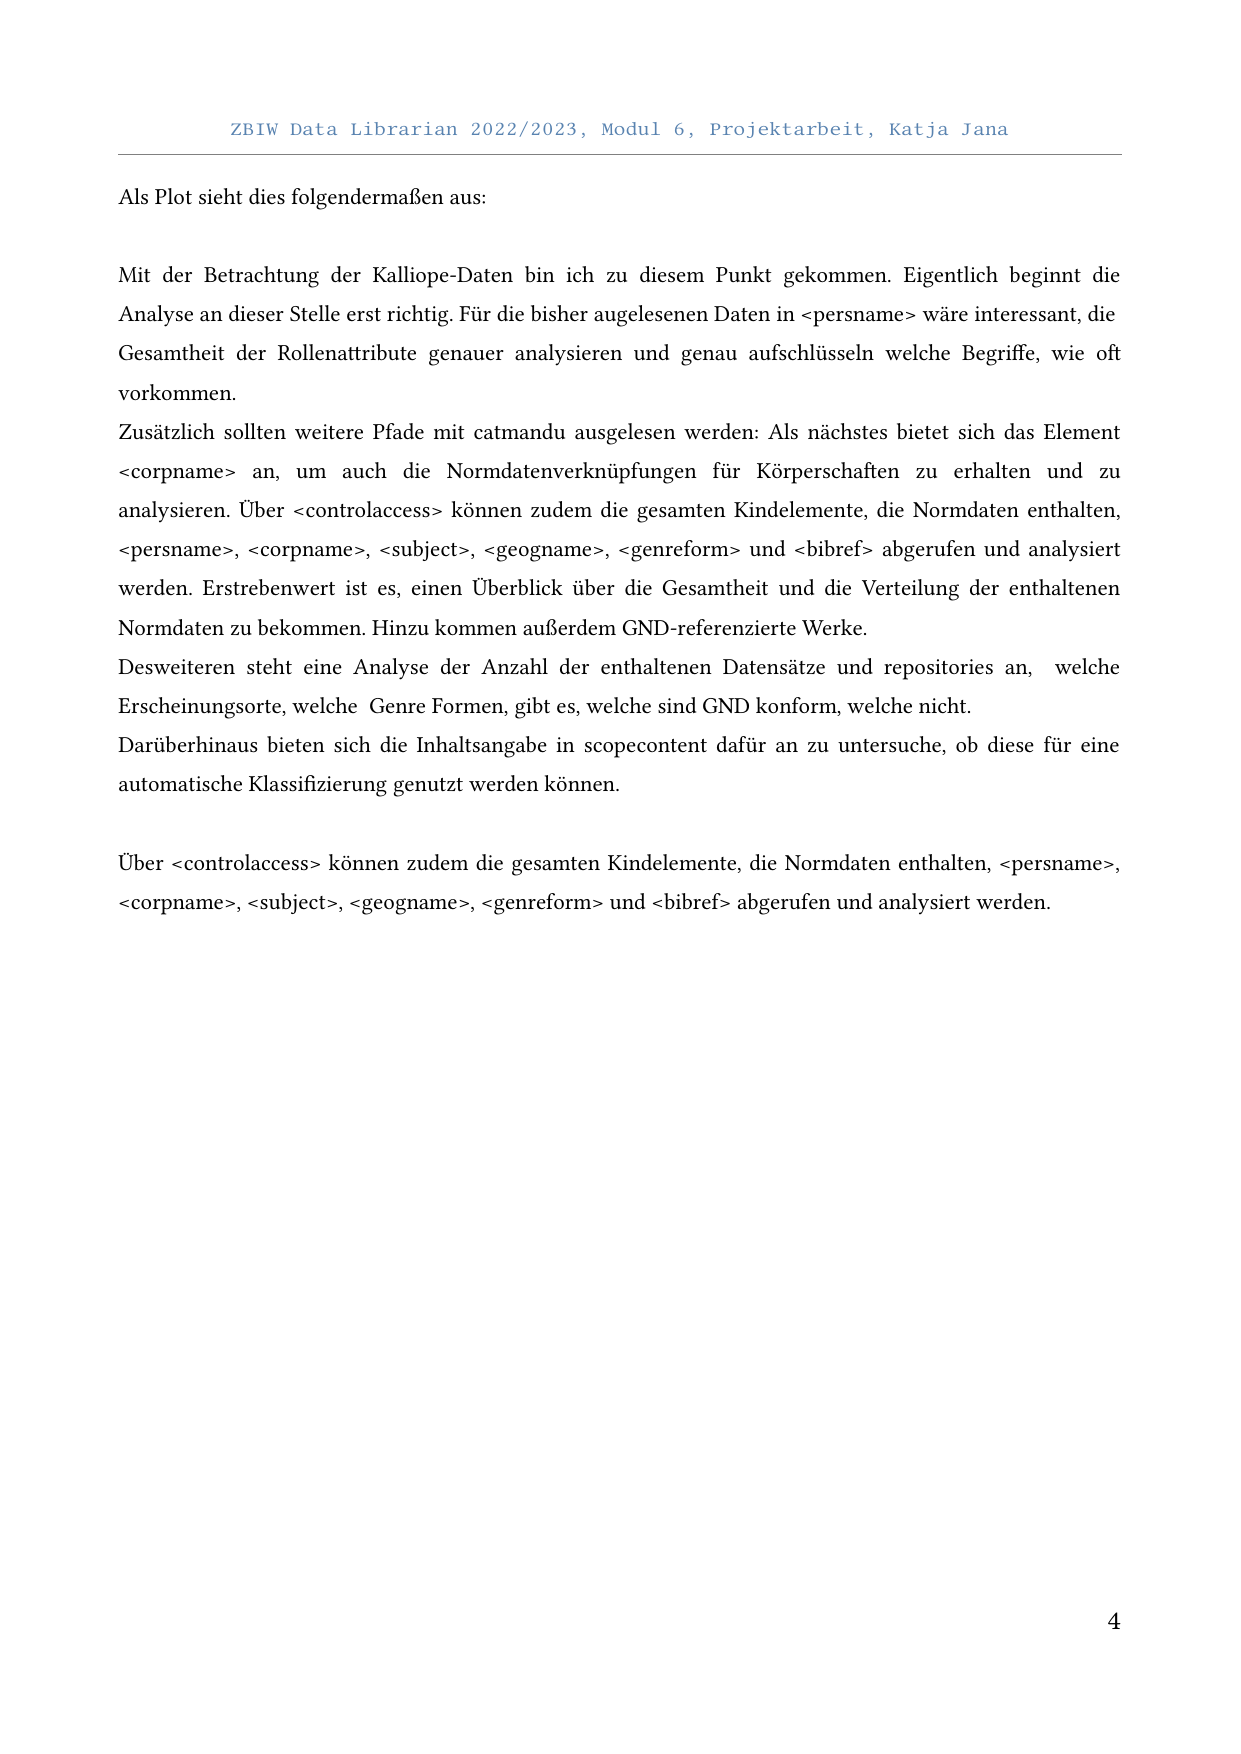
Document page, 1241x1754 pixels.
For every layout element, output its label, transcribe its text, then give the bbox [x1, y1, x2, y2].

text Zusätzlich sollten weitere Pfade mit catmandu ausgelesen werden: Als nächstes bietet sich das Element <corpname> an, um auch die Normdatenverknüpfungen für Körperschaften zu erhalten und zu analysieren. Über <controlaccess> können zudem die gesamten Kindelemente, die Normdaten enthalten, <persname>, <corpname>, <subject>, <geogname>, <genreform> und <bibref> abgerufen und analysiert werden. Erstrebenwert ist es, einen Überblick über die Gesamtheit und die Verteilung der enthaltenen Normdaten zu bekommen. Hinzu kommen außerdem GND-referenzierte Werke. [118, 419, 1122, 641]
text Gesamtheit der Rollenattribute genauer analysieren und genau aufschlüsseln welche Begriffe, wie oft vorkommen. [118, 340, 1122, 406]
text Über <controlaccess> können zudem die gesamten Kindelemente, die Normdaten enthalten, <persname>, <corpname>, <subject>, <geogname>, <genreform> und <bibref> abgerufen und analysiert werden. [118, 849, 1122, 915]
text Desweiteren steht eine Analyse der Anzahl der enthaltenen Datensätze und repositories an, welche Erscheinungsorte, welche Genre Formen, gibt es, welche sind GND konform, welche nicht. [118, 654, 1122, 719]
text Als Plot sieht dies folgendermaßen aus: [118, 184, 1122, 210]
text Mit der Betrachtung der Kalliope-Daten bin ich zu diesem Punkt gekommen. Eigentlich beginnt die Analyse an dieser Stelle erst richtig. Für die bisher augelesenen Daten in <persname> wäre interessant, die [118, 262, 1122, 327]
text Darüberhinaus bieten sich die Inhaltsangabe in scopecontent dafür an zu untersuche, ob diese für eine automatische Klassifizierung genutzt werden können. [118, 732, 1122, 797]
